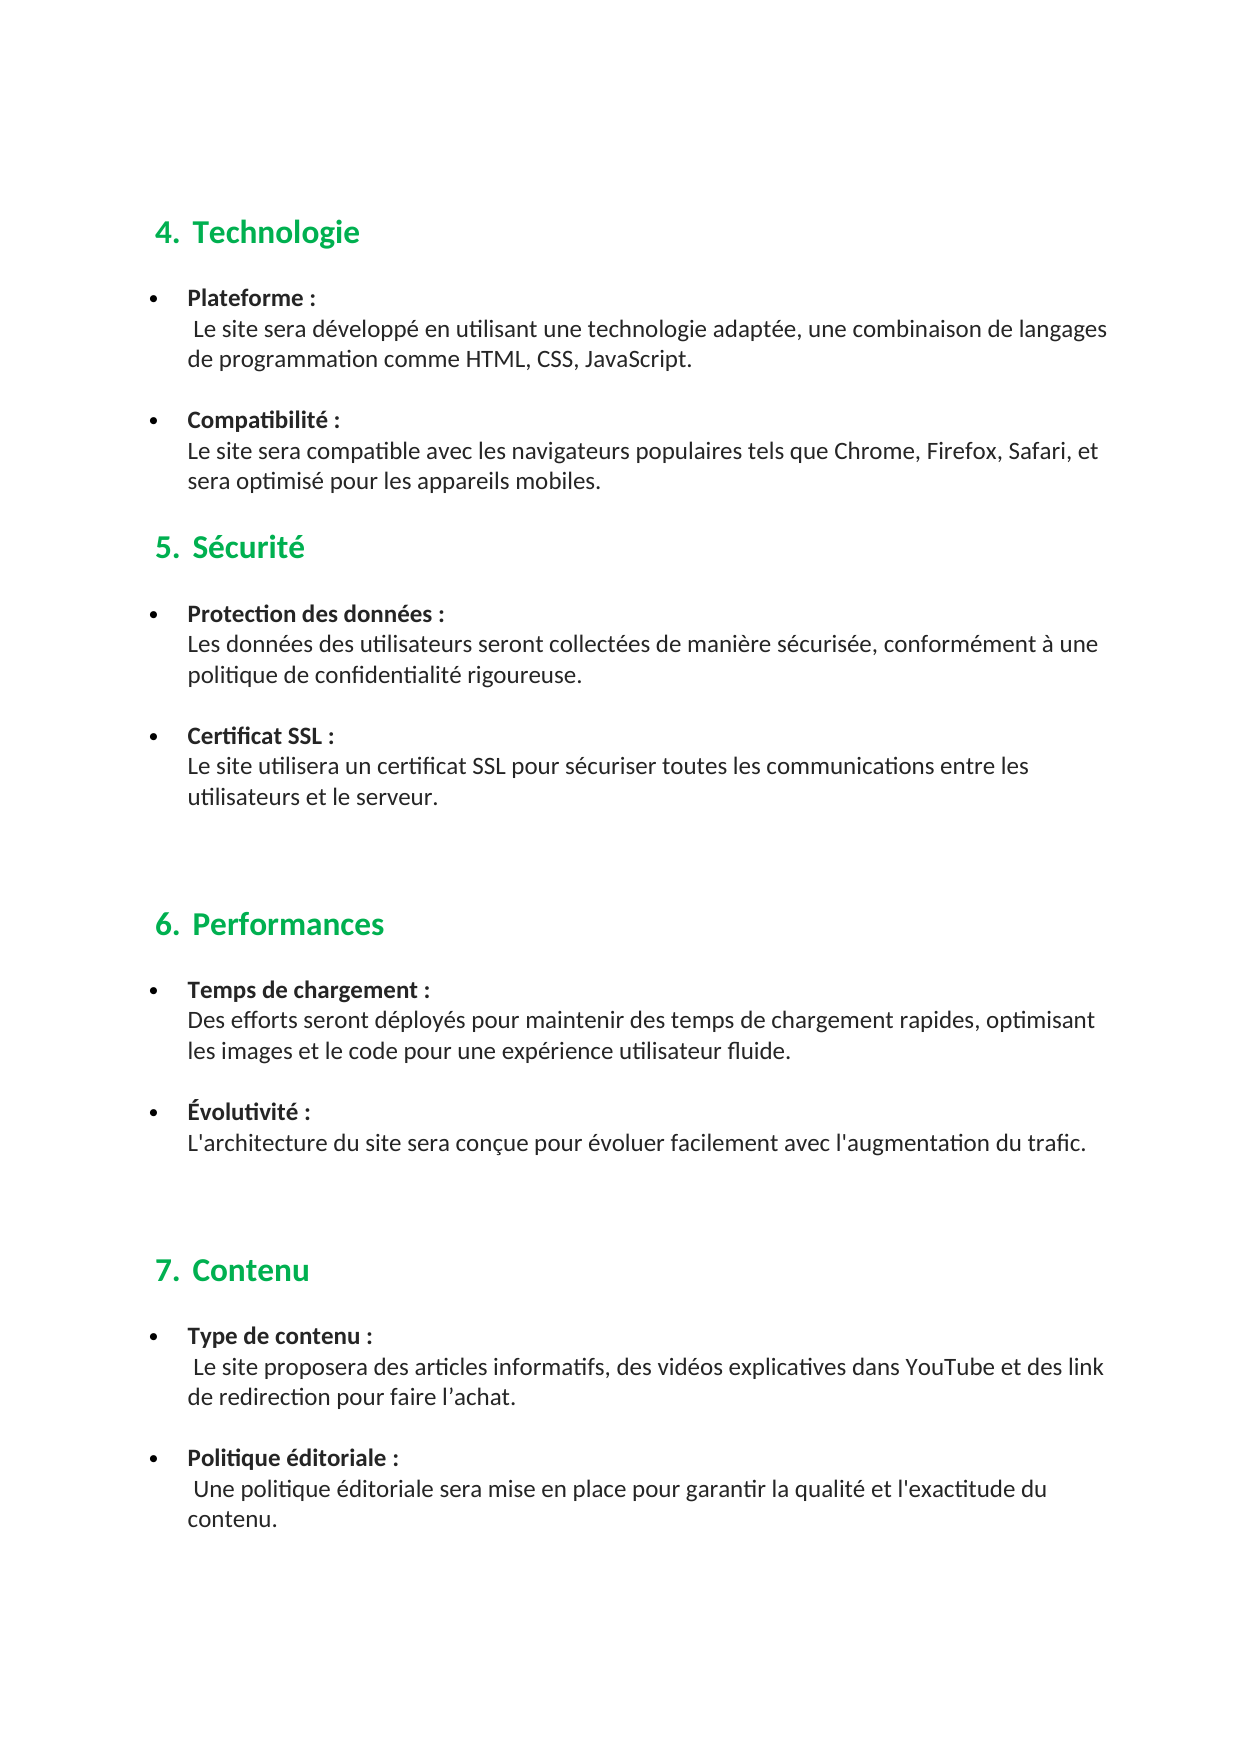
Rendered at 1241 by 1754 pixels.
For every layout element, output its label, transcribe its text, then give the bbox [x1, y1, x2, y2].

list Compatibilité : [150, 404, 1128, 435]
text Le site proposera des articles informatifs, des vidéos explicatives dans YouTube et des link de redirection pour faire l’achat. [187, 1351, 1128, 1412]
text Les données des utilisateurs seront collectées de manière sécurisée, conformément à une politique de confidentialité rigoureuse. [187, 628, 1128, 689]
text Le site sera compatible avec les navigateurs populaires tels que Chrome, Firefox, Safari, et sera optimisé pour les appareils mobiles. [187, 435, 1128, 496]
list Protection des données : [150, 598, 1128, 628]
list Performances [155, 903, 1128, 944]
list Temps de chargement : [150, 974, 1128, 1005]
list Technologie [155, 211, 1128, 252]
list Politique éditoriale : [150, 1442, 1128, 1473]
text Le site sera développé en utilisant une technologie adaptée, une combinaison de langages de programmation comme HTML, CSS, JavaScript. [187, 313, 1128, 374]
list Type de contenu : [150, 1320, 1128, 1351]
list Certificat SSL : [150, 720, 1128, 750]
list Plateforme : [150, 282, 1128, 313]
text Le site utilisera un certificat SSL pour sécuriser toutes les communications entre les utilisateurs et le serveur. [187, 750, 1128, 811]
text Des efforts seront déployés pour maintenir des temps de chargement rapides, optimisant les images et le code pour une expérience utilisateur fluide. [187, 1005, 1128, 1066]
text L'architecture du site sera conçue pour évoluer facilement avec l'augmentation du trafic. [187, 1127, 1128, 1157]
list Contenu [155, 1249, 1128, 1289]
list Sécurité [155, 526, 1128, 567]
text Une politique éditoriale sera mise en place pour garantir la qualité et l'exactitude du contenu. [187, 1473, 1128, 1534]
list Évolutivité : [150, 1096, 1128, 1127]
